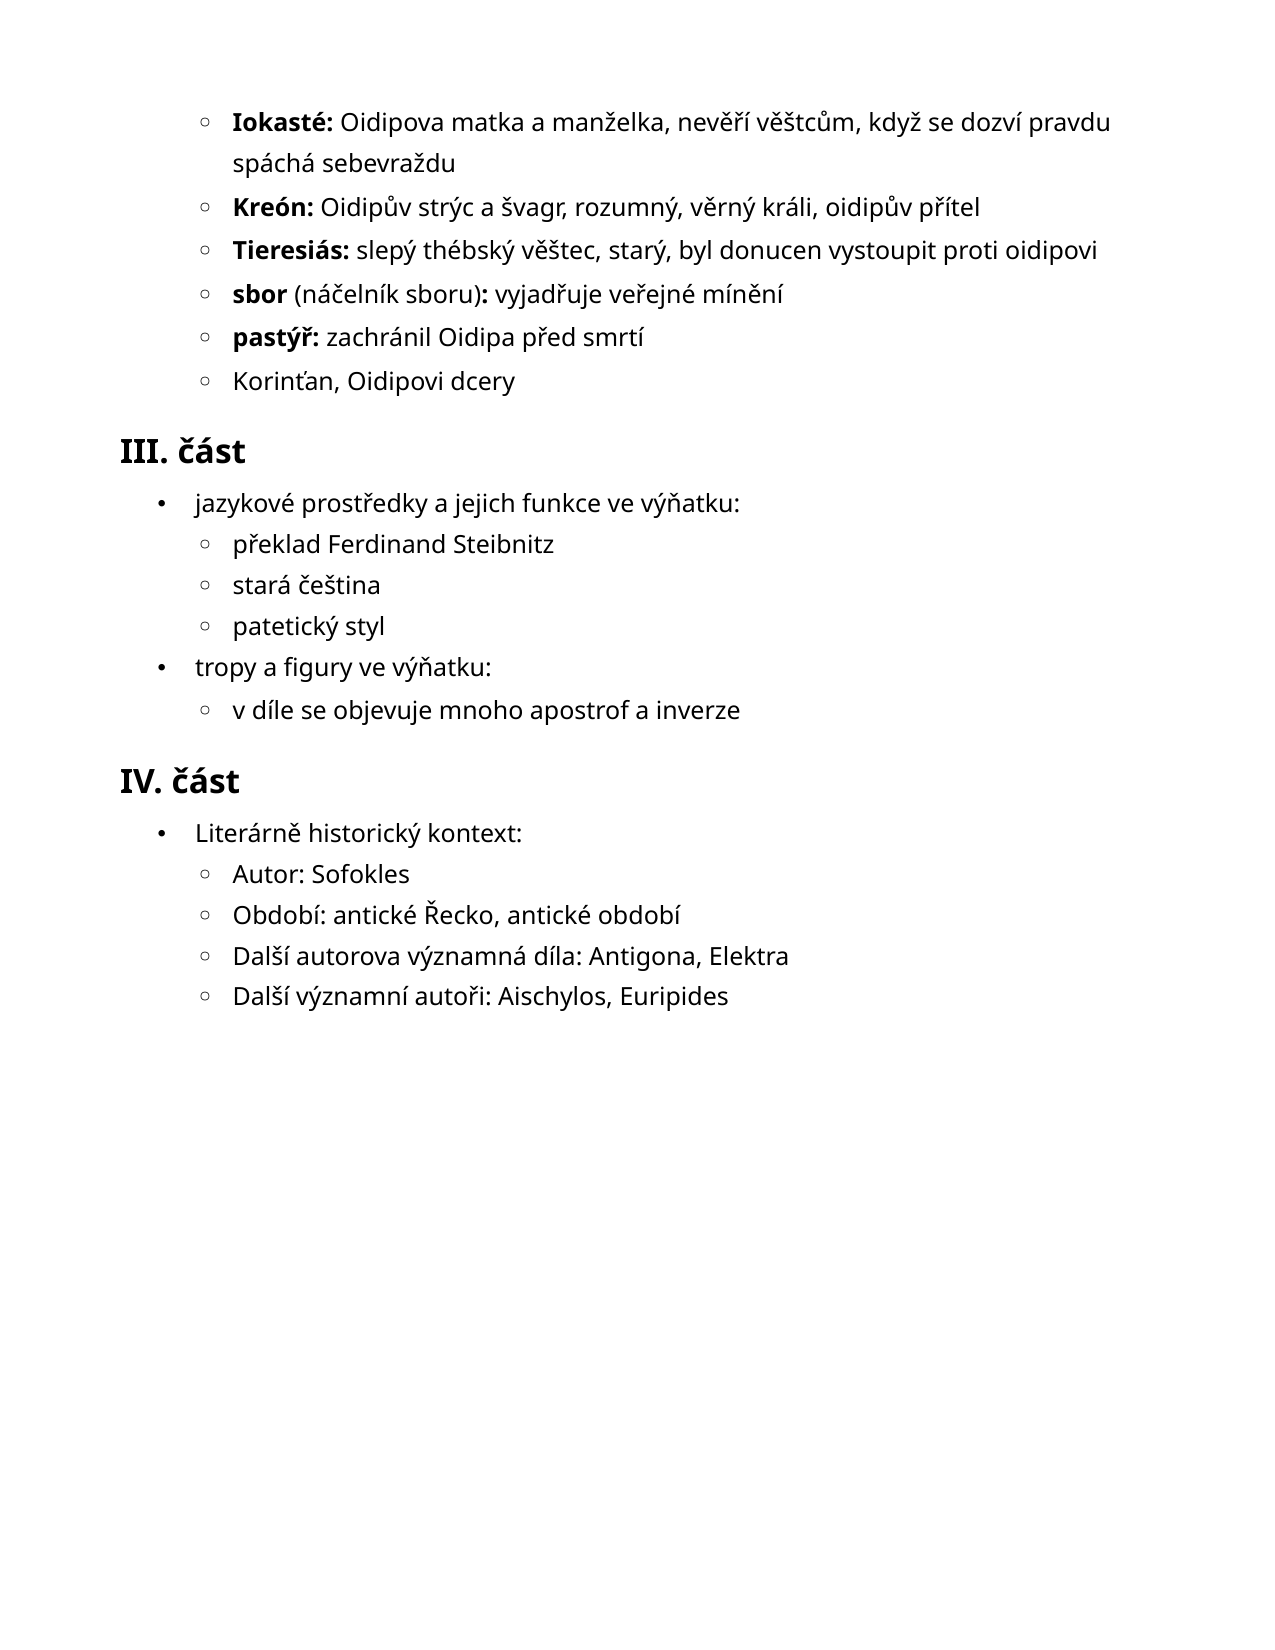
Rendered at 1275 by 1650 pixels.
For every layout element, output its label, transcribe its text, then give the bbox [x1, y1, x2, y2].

list Tieresiás: slepý thébský věštec, starý, byl donucen vystoupit proti oidipovi [195, 233, 1155, 267]
list stará čeština [195, 568, 1155, 602]
list pastýř: zachránil Oidipa před smrtí [195, 320, 1155, 354]
list Období: antické Řecko, antické období [195, 897, 1155, 931]
list Korinťan, Oidipovi dcery [195, 363, 1155, 398]
list patetický styl [195, 609, 1155, 643]
list v díle se objevuje mnoho apostrof a inverze [195, 693, 1155, 727]
list Další autorova významná díla: Antigona, Elektra [195, 938, 1155, 972]
list Literárně historický kontext: [157, 816, 1155, 850]
list sbor (náčelník sboru): vyjadřuje veřejné mínění [195, 276, 1155, 311]
subtitle IV. část [120, 757, 1155, 803]
list Další významní autoři: Aischylos, Euripides [195, 979, 1155, 1013]
list Iokasté: Oidipova matka a manželka, nevěří věštcům, když se dozví pravdu spáchá sebevraždu [195, 105, 1155, 180]
list Kreón: Oidipův strýc a švagr, rozumný, věrný králi, oidipův přítel [195, 189, 1155, 223]
list Autor: Sofokles [195, 856, 1155, 891]
list tropy a figury ve výňatku: [157, 649, 1155, 683]
list překlad Ferdinand Steibnitz [195, 527, 1155, 561]
subtitle III. část [120, 428, 1155, 474]
list jazykové prostředky a jejich funkce ve výňatku: [157, 486, 1155, 520]
